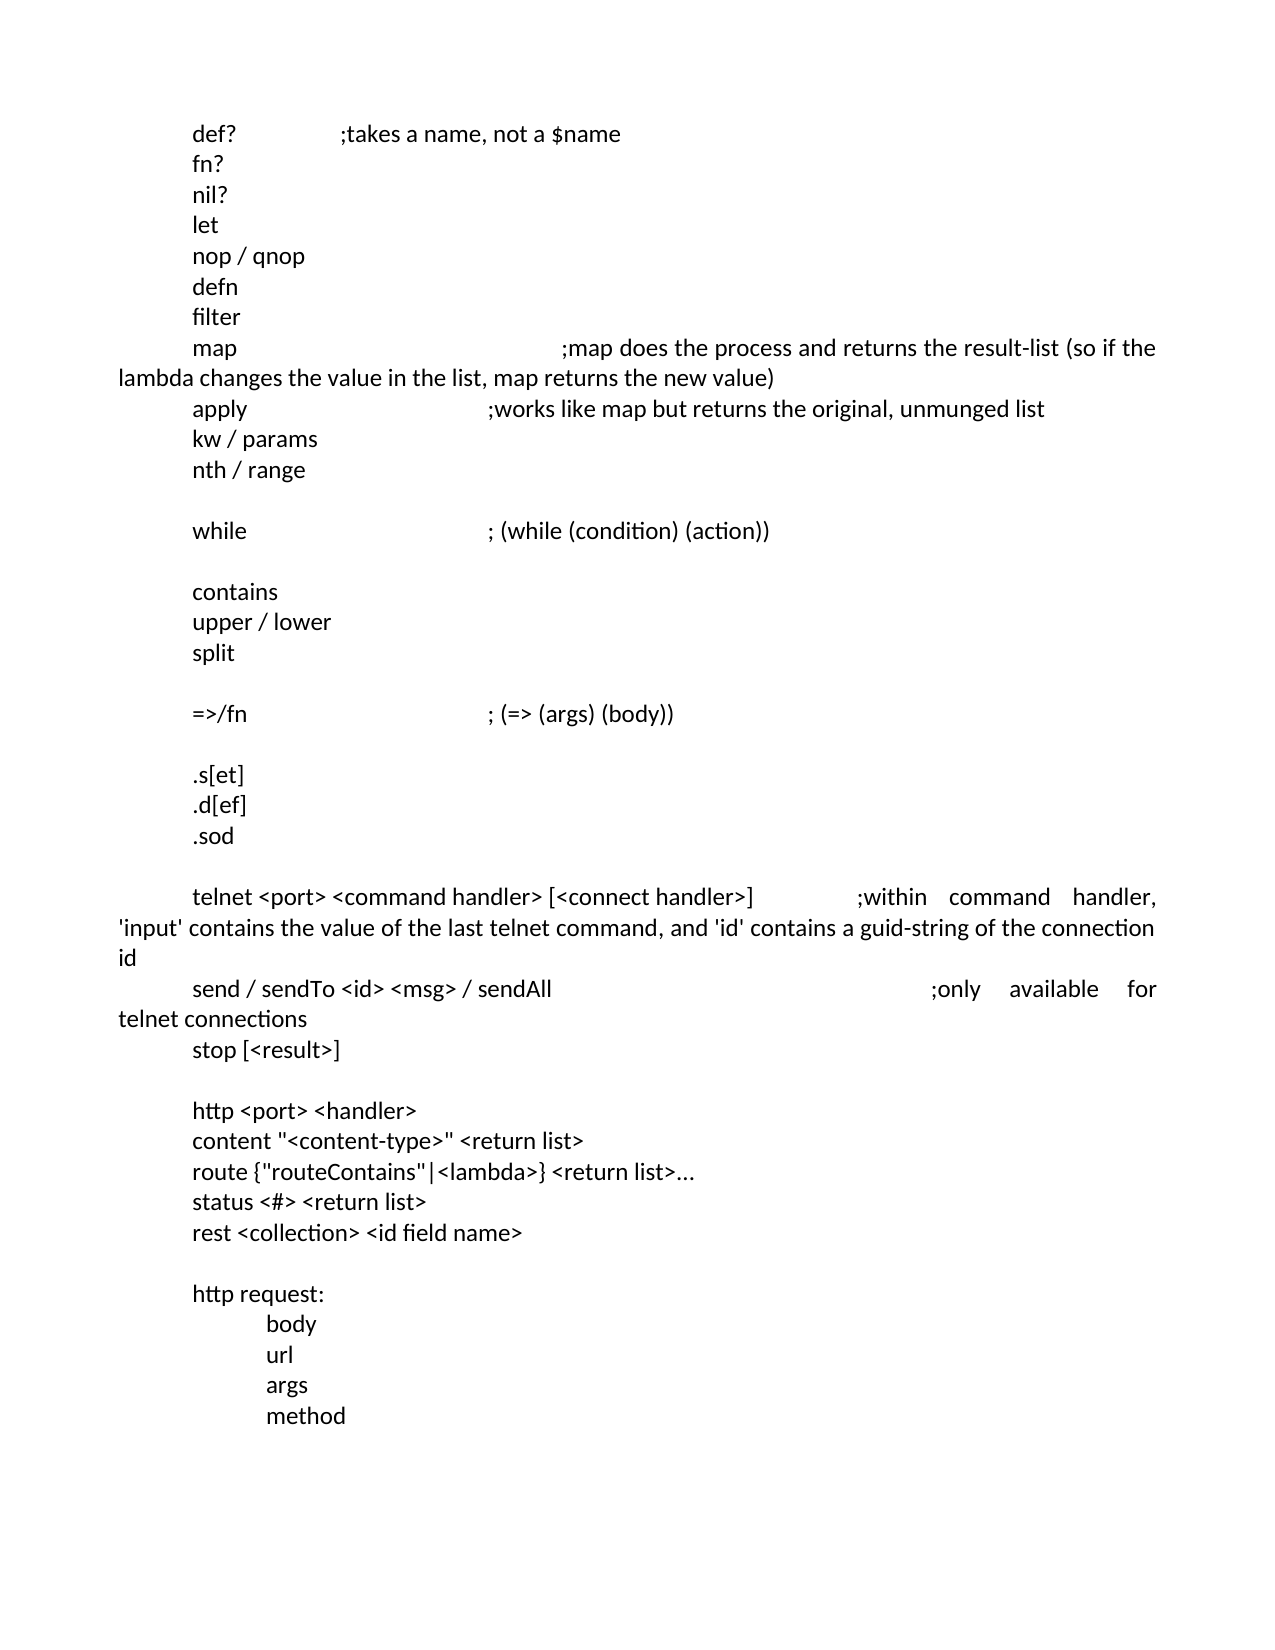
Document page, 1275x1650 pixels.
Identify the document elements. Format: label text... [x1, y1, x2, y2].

text send / sendTo <id> <msg> / sendAll ;only available for telnet connections [118, 973, 1157, 1034]
text route {"routeContains"|<lambda>} <return list>... [118, 1156, 1157, 1186]
text def? ;takes a name, not a $name [118, 118, 1157, 149]
text upper / lower [118, 606, 1157, 637]
text body [118, 1308, 1157, 1339]
text let [118, 210, 1157, 240]
text split [118, 637, 1157, 667]
text content "<content-type>" <return list> [118, 1125, 1157, 1156]
text http request: [118, 1278, 1157, 1308]
text nop / qnop [118, 240, 1157, 271]
text kw / params [118, 423, 1157, 454]
text nth / range [118, 454, 1157, 484]
text filter [118, 301, 1157, 332]
text stop [<result>] [118, 1034, 1157, 1064]
text .sod [118, 820, 1157, 851]
text status <#> <return list> [118, 1186, 1157, 1217]
text .d[ef] [118, 789, 1157, 820]
text args [118, 1369, 1157, 1400]
text while ; (while (condition) (action)) [118, 515, 1157, 545]
text =>/fn ; (=> (args) (body)) [118, 698, 1157, 728]
text nil? [118, 179, 1157, 210]
text fn? [118, 149, 1157, 179]
text method [118, 1400, 1157, 1431]
text rest <collection> <id field name> [118, 1217, 1157, 1247]
text contains [118, 576, 1157, 606]
text http <port> <handler> [118, 1095, 1157, 1125]
text telnet <port> <command handler> [<connect handler>] ;within command handler, 'input' contains the value of the last telnet command, and 'id' contains a guid-string of the connection id [118, 881, 1157, 973]
text url [118, 1339, 1157, 1369]
text apply ;works like map but returns the original, unmunged list [118, 393, 1157, 423]
text map ;map does the process and returns the result-list (so if the lambda changes the value in the list, map returns the new value) [118, 332, 1157, 393]
text .s[et] [118, 759, 1157, 789]
text defn [118, 271, 1157, 301]
